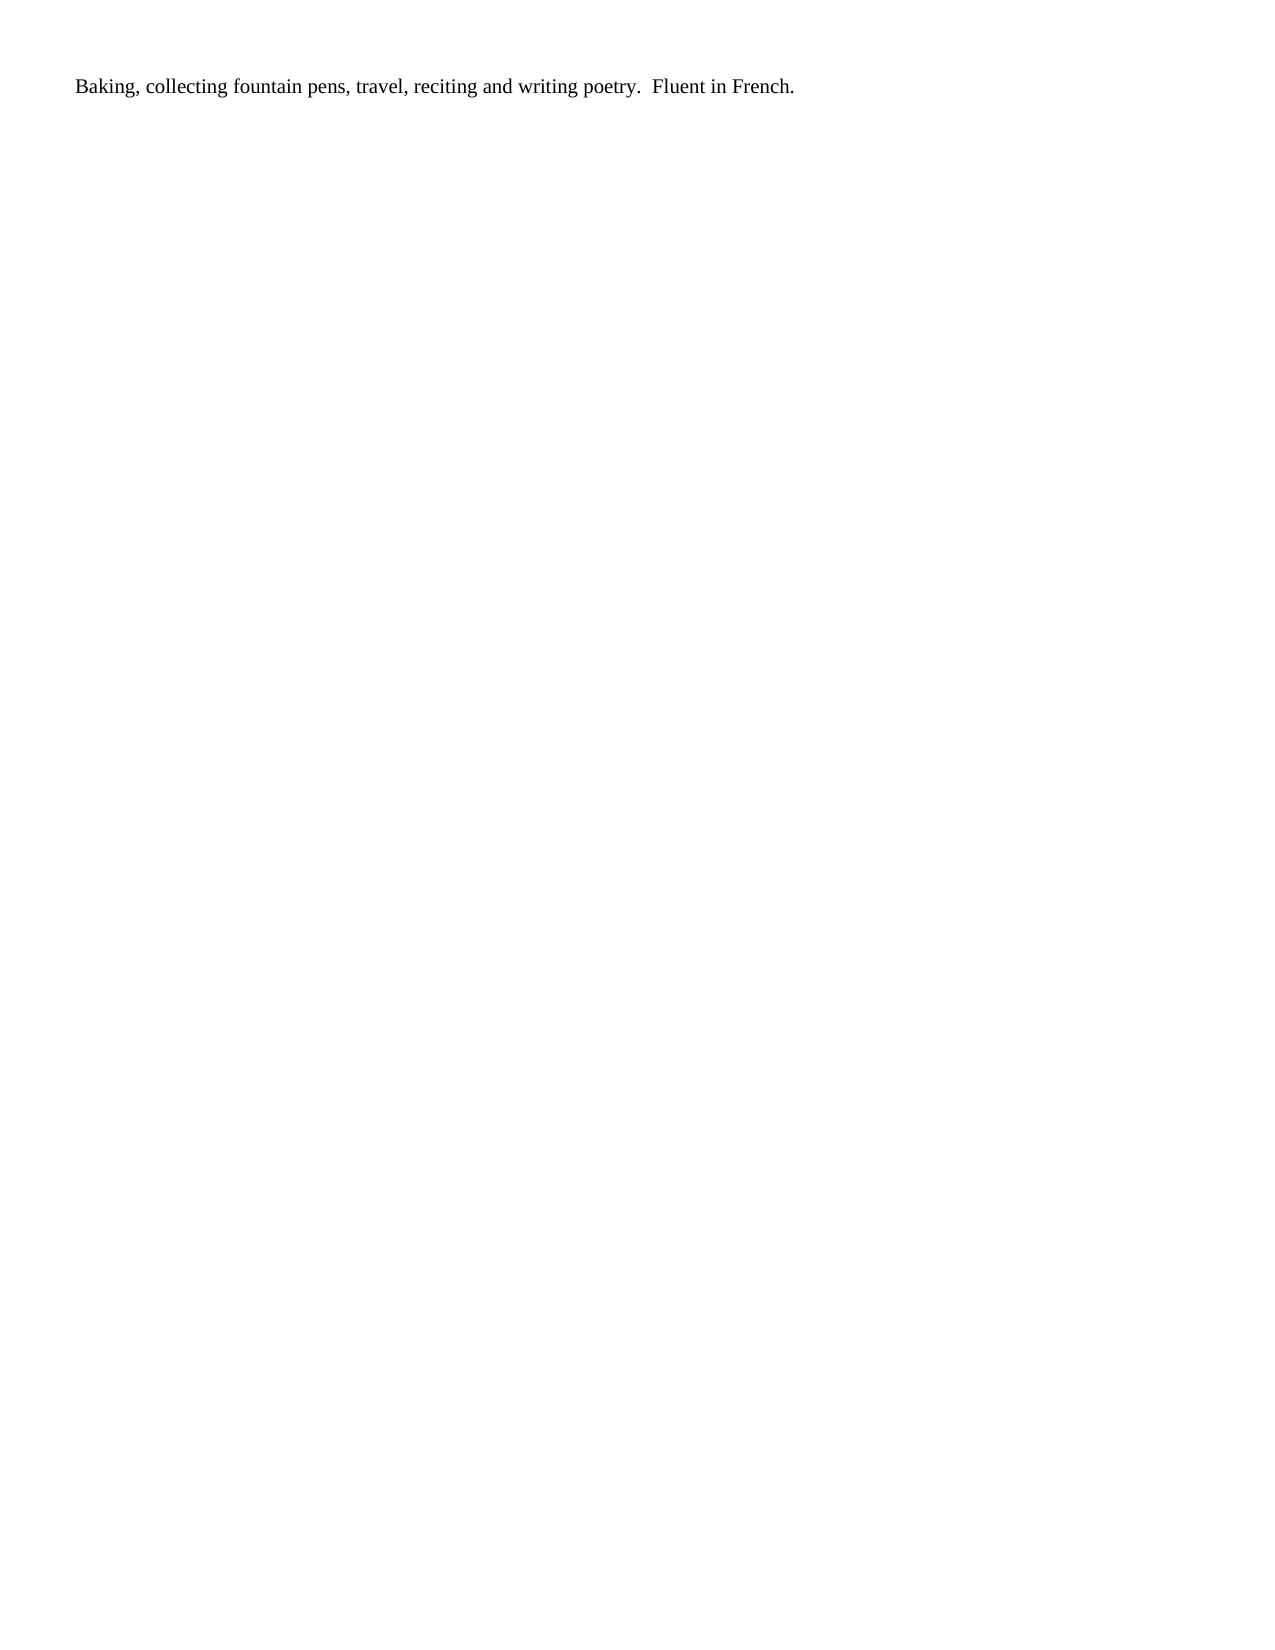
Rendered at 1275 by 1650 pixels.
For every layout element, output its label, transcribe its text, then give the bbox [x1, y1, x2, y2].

text Baking, collecting fountain pens, travel, reciting and writing poetry. Fluent in French. [75, 75, 1200, 98]
